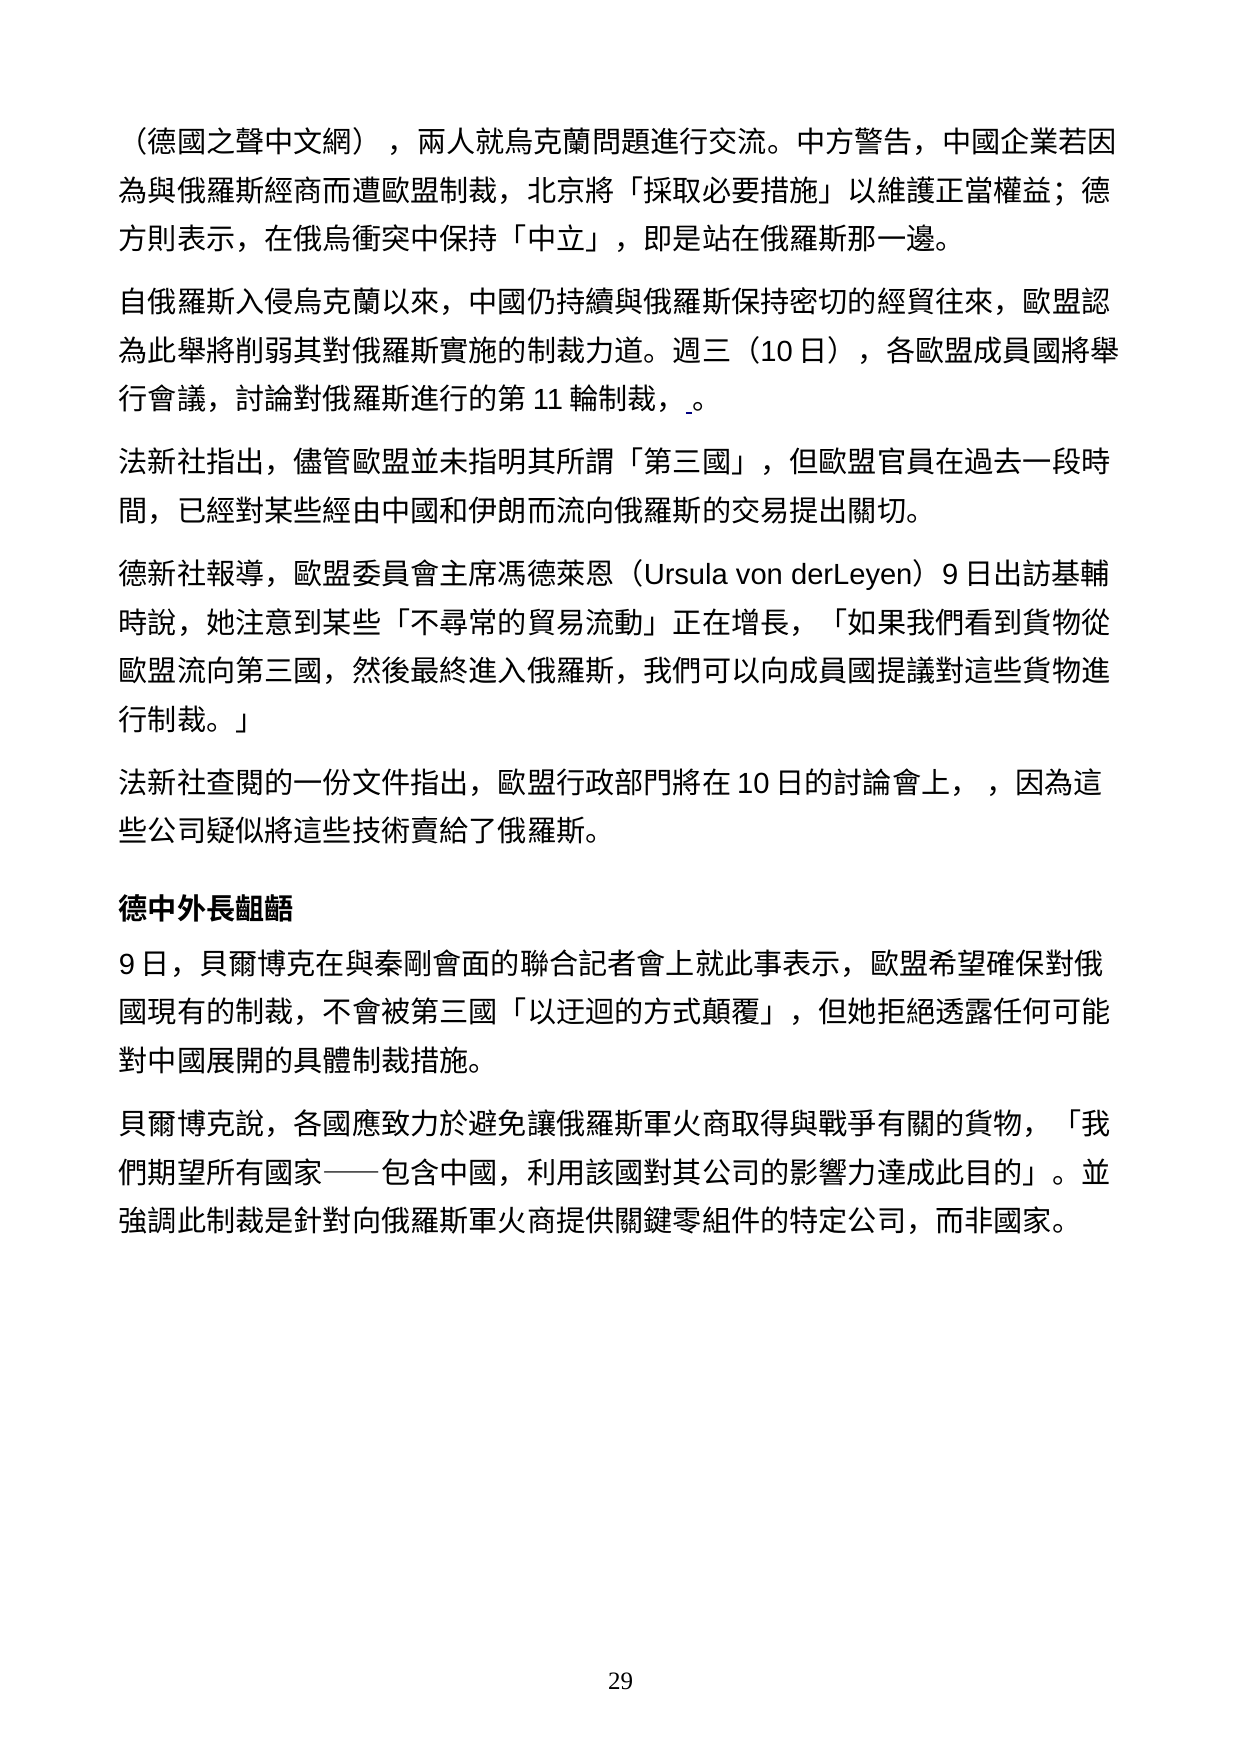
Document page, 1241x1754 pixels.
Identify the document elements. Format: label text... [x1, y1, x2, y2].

text 法新社查閱的一份文件指出，歐盟行政部門將在10日的討論會上， ，因為這些公司疑似將這些技術賣給了俄羅斯。 [118, 759, 1122, 850]
text 自俄羅斯入侵烏克蘭以來，中國仍持續與俄羅斯保持密切的經貿往來，歐盟認為此舉將削弱其對俄羅斯實施的制裁力道。週三（10日），各歐盟成員國將舉行會議，討論對俄羅斯進行的第11輪制裁， 。 [118, 279, 1122, 418]
subtitle 德中外長齟齬 [118, 886, 1122, 928]
text 貝爾博克說，各國應致力於避免讓俄羅斯軍火商取得與戰爭有關的貨物，「我們期望所有國家——包含中國，利用該國對其公司的影響力達成此目的」。並強調此制裁是針對向俄羅斯軍火商提供關鍵零組件的特定公司，而非國家。 [118, 1101, 1122, 1240]
text 德新社報導，歐盟委員會主席馮德萊恩（Ursula von derLeyen）9日出訪基輔時說，她注意到某些「不尋常的貿易流動」正在增長，「如果我們看到貨物從歐盟流向第三國，然後最終進入俄羅斯，我們可以向成員國提議對這些貨物進行制裁。」 [118, 551, 1122, 738]
text 9日，貝爾博克在與秦剛會面的聯合記者會上就此事表示，歐盟希望確保對俄國現有的制裁，不會被第三國「以迂迴的方式顛覆」，但她拒絕透露任何可能對中國展開的具體制裁措施。 [118, 940, 1122, 1080]
text （德國之聲中文網） ，兩人就烏克蘭問題進行交流。中方警告，中國企業若因為與俄羅斯經商而遭歐盟制裁，北京將「採取必要措施」以維護正當權益；德方則表示，在俄烏衝突中保持「中立」，即是站在俄羅斯那一邊。 [118, 118, 1122, 258]
text 法新社指出，儘管歐盟並未指明其所謂「第三國」，但歐盟官員在過去一段時間，已經對某些經由中國和伊朗而流向俄羅斯的交易提出關切。 [118, 439, 1122, 530]
